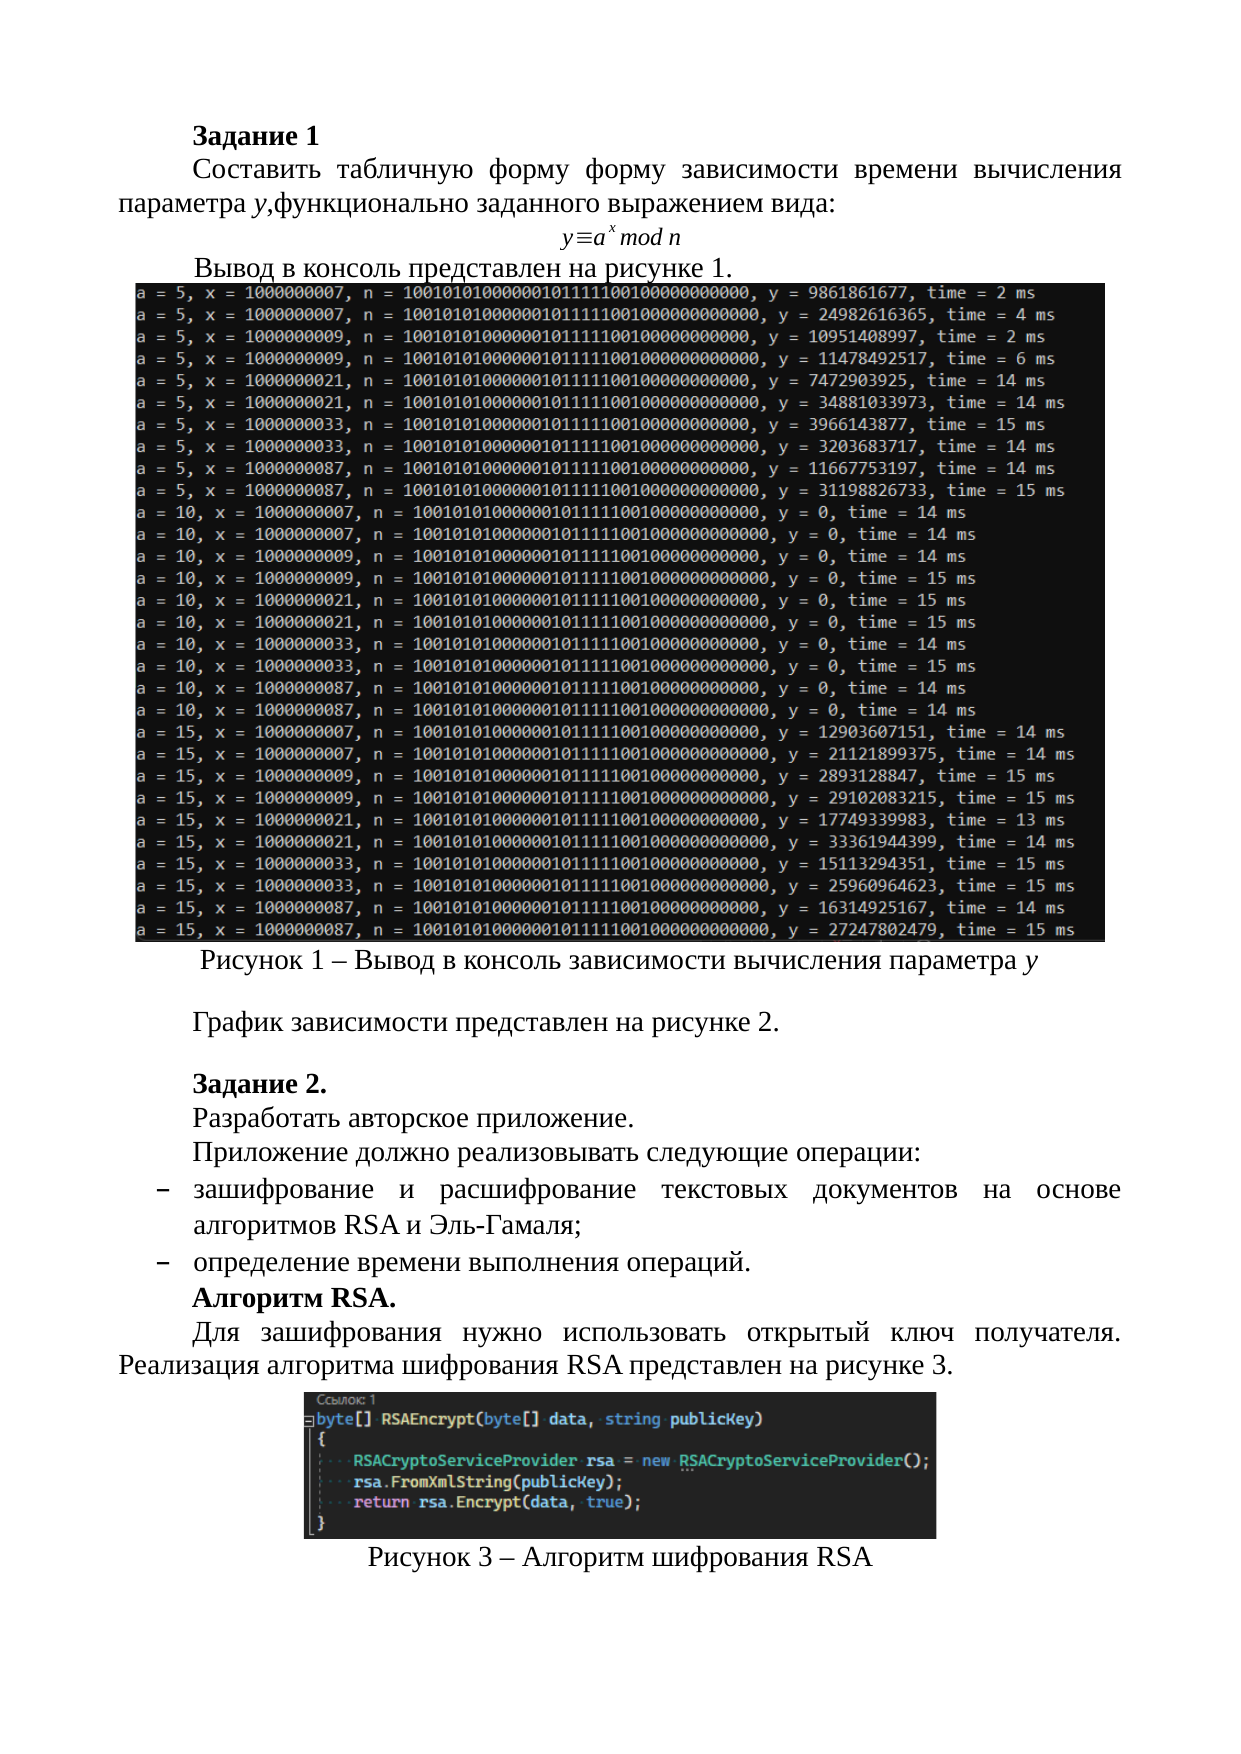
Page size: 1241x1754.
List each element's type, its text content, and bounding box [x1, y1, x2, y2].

text Задание 2. [118, 1067, 1122, 1100]
list определение времени выполнения операций. [156, 1241, 1122, 1280]
text Составить табличную форму форму зависимости времени вычисления параметра у,функционально заданного выражением вида: [118, 152, 1122, 219]
text Алгоритм RSA. [118, 1280, 1122, 1314]
text Задание 1 [118, 118, 1122, 152]
text Вывод в консоль представлен на рисунке 1. [118, 250, 1122, 283]
text График зависимости представлен на рисунке 2. [118, 1004, 1122, 1038]
picture [135, 283, 1105, 942]
text Приложение должно реализовывать следующие операции: [118, 1134, 1122, 1167]
picture [303, 1392, 937, 1539]
text Разработать авторское приложение. [118, 1100, 1122, 1134]
text Рисунок 1 – Вывод в консоль зависимости вычисления параметра y [118, 283, 1122, 976]
text Для зашифрования нужно использовать открытый ключ получателя. Реализация алгоритма шифрования RSA представлен на рисунке 3. [118, 1314, 1122, 1381]
text Рисунок 3 – Алгоритм шифрования RSA [118, 1393, 1122, 1573]
list зашифрование и расшифрование текстовых документов на основе алгоритмов RSA и Эль-Гамаля; [156, 1167, 1122, 1241]
